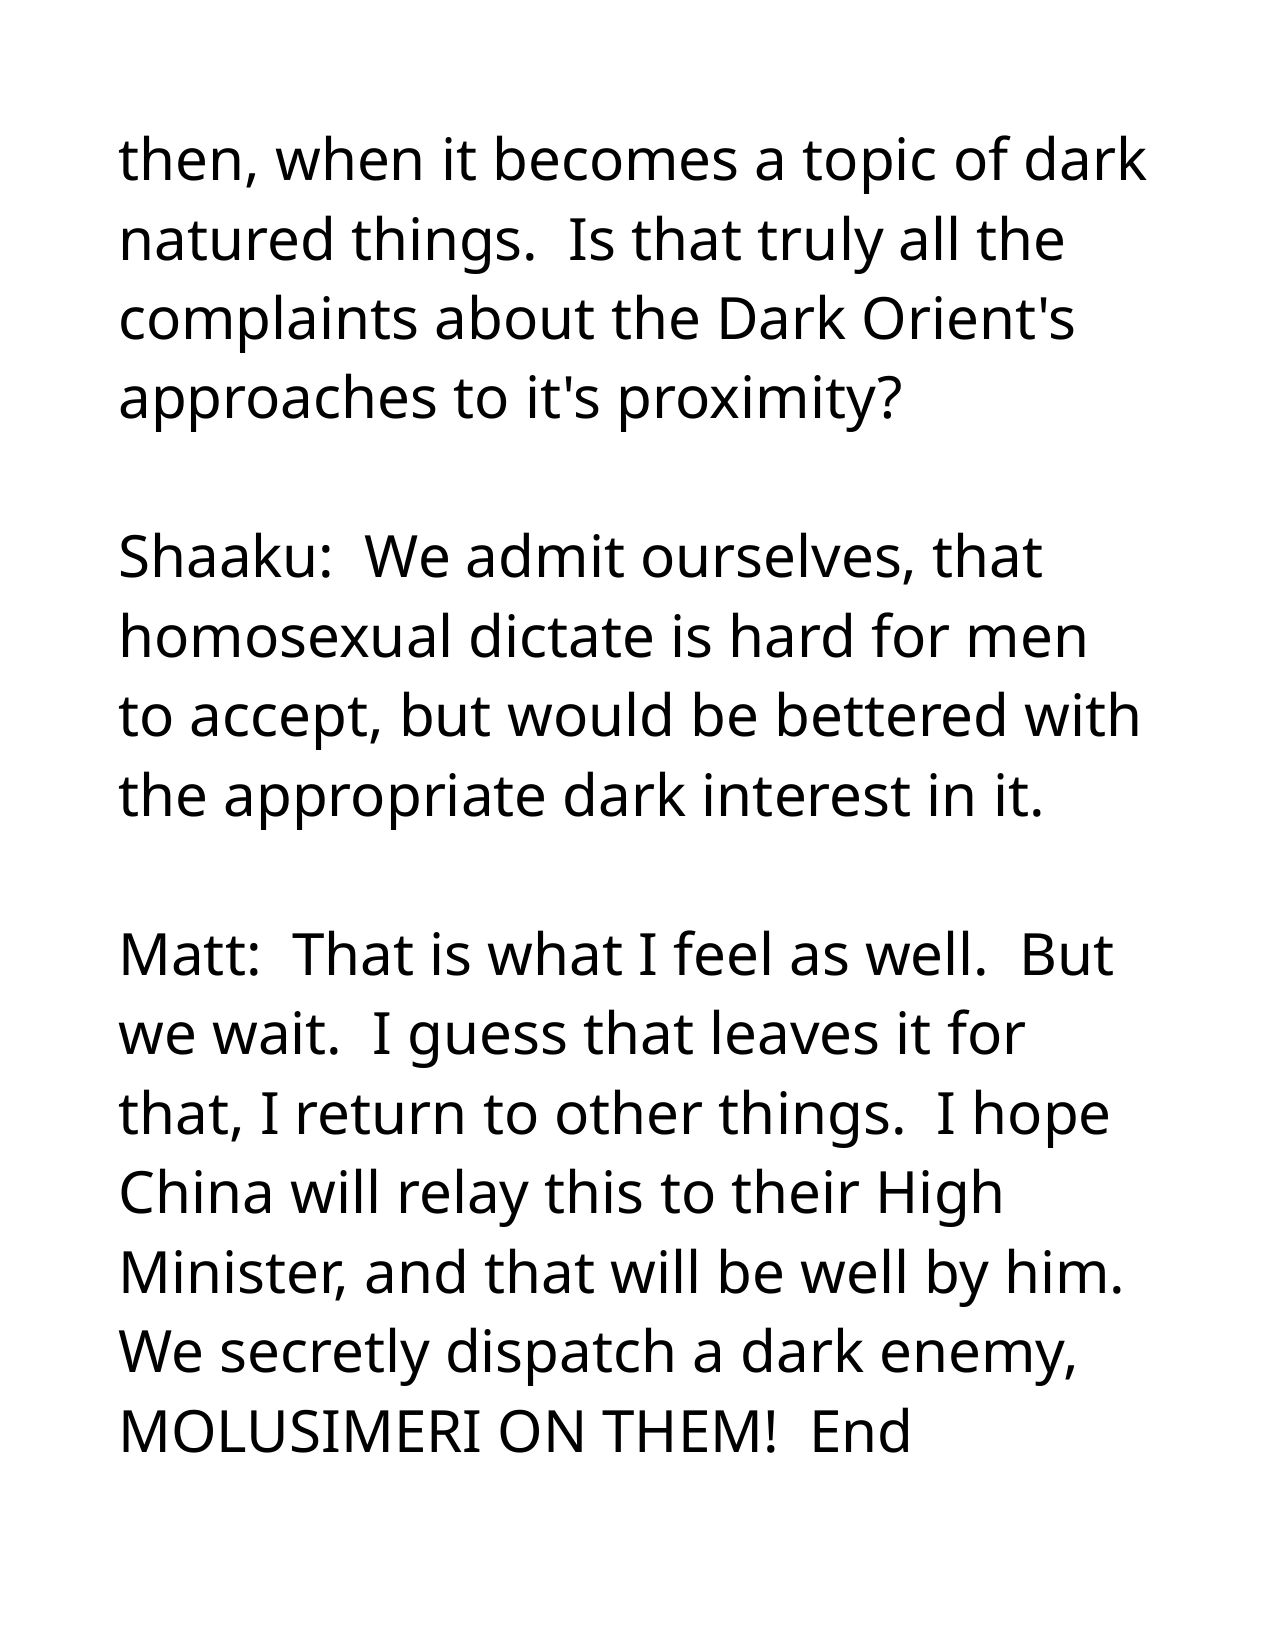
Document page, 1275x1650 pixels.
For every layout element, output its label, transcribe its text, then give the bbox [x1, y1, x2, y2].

text then, when it becomes a topic of dark natured things. Is that truly all the complaints about the Dark Orient's approaches to it's proximity? [118, 118, 1157, 436]
text Matt: That is what I feel as well. But we wait. I guess that leaves it for that, I return to other things. I hope China will relay this to their High Minister, and that will be well by him. We secretly dispatch a dark enemy, MOLUSIMERI ON THEM! End [118, 913, 1157, 1469]
text Shaaku: We admit ourselves, that homosexual dictate is hard for men to accept, but would be bettered with the appropriate dark interest in it. [118, 516, 1157, 833]
